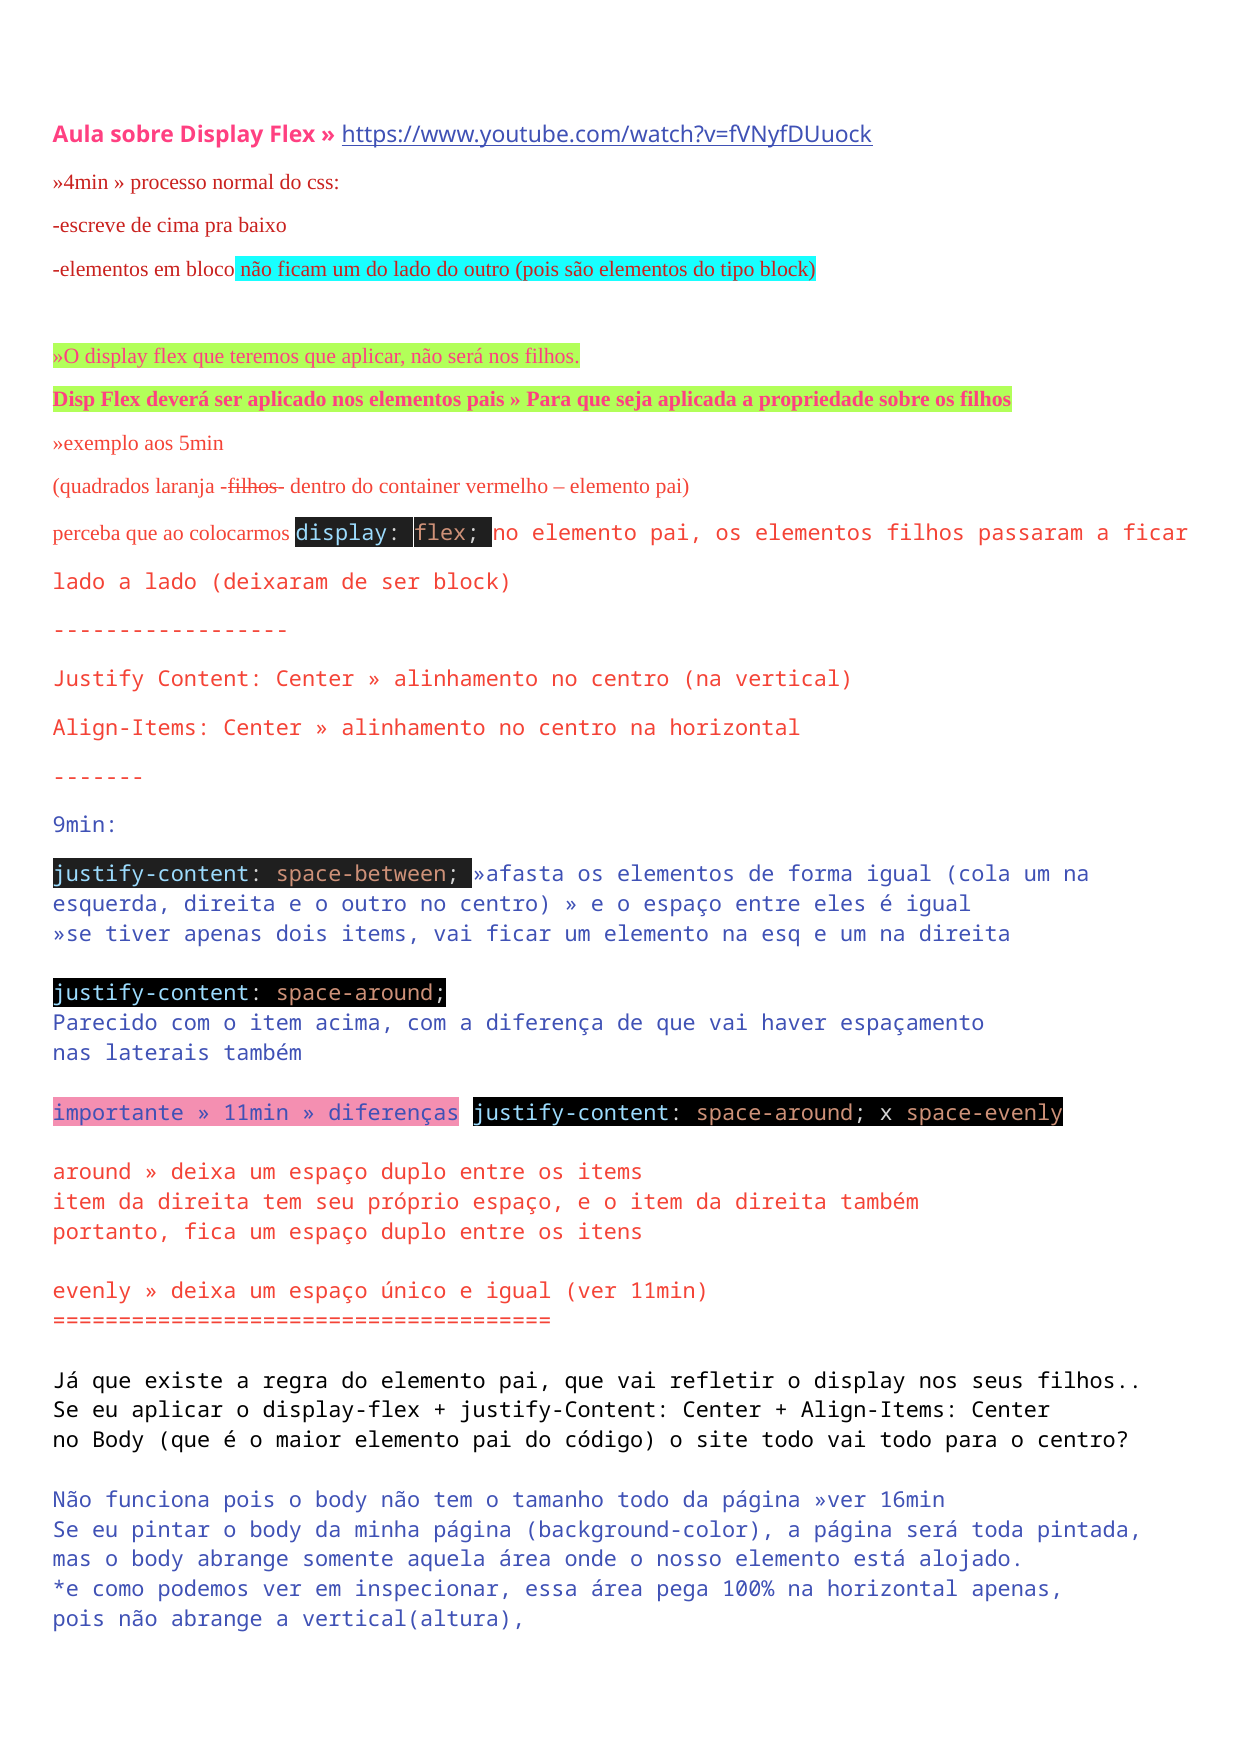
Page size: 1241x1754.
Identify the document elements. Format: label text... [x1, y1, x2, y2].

text esquerda, direita e o outro no centro) » e o espaço entre eles é igual [52, 888, 1192, 918]
text mas o body abrange somente aquela área onde o nosso elemento está alojado. [52, 1543, 1192, 1573]
text nas laterais também [52, 1037, 1192, 1067]
text 9min: [52, 809, 1192, 839]
text around » deixa um espaço duplo entre os items [52, 1156, 1192, 1186]
text portanto, fica um espaço duplo entre os itens [52, 1216, 1192, 1246]
text -elementos em bloco não ficam um do lado do outro (pois são elementos do tipo block) [52, 256, 1192, 281]
text Align-Items: Center » alinhamento no centro na horizontal [52, 712, 1192, 742]
text »se tiver apenas dois items, vai ficar um elemento na esq e um na direita [52, 918, 1192, 948]
text perceba que ao colocarmos display: flex; no elemento pai, os elementos filhos passaram a ficar [52, 517, 1192, 547]
text Disp Flex deverá ser aplicado nos elementos pais » Para que seja aplicada a propriedade sobre os filhos [52, 386, 1192, 412]
text »4min » processo normal do css: [52, 169, 1192, 194]
text evenly » deixa um espaço único e igual (ver 11min) [52, 1275, 1192, 1305]
text ------------------ [52, 614, 1192, 644]
text no Body (que é o maior elemento pai do código) o site todo vai todo para o centro? [52, 1424, 1192, 1454]
text Parecido com o item acima, com a diferença de que vai haver espaçamento [52, 1007, 1192, 1037]
text lado a lado (deixaram de ser block) [52, 566, 1192, 596]
text Não funciona pois o body não tem o tamanho todo da página »ver 16min [52, 1484, 1192, 1514]
text pois não abrange a vertical(altura), [52, 1603, 1192, 1633]
text justify-content: space-around; [52, 977, 1192, 1007]
text -escreve de cima pra baixo [52, 212, 1192, 237]
text (quadrados laranja -filhos- dentro do container vermelho – elemento pai) [52, 473, 1192, 499]
text justify-content: space-between; »afasta os elementos de forma igual (cola um na [52, 858, 1192, 888]
text Justify Content: Center » alinhamento no centro (na vertical) [52, 663, 1192, 693]
text importante » 11min » diferenças justify-content: space-around; x space-evenly [52, 1097, 1192, 1126]
text Já que existe a regra do elemento pai, que vai refletir o display nos seus filhos.. [52, 1365, 1192, 1394]
text Se eu aplicar o display-flex + justify-Content: Center + Align-Items: Center [52, 1394, 1192, 1424]
text *e como podemos ver em inspecionar, essa área pega 100% na horizontal apenas, [52, 1573, 1192, 1603]
text Aula sobre Display Flex » https://www.youtube.com/watch?v=fVNyfDUuock [52, 118, 1192, 149]
text item da direita tem seu próprio espaço, e o item da direita também [52, 1186, 1192, 1216]
text ====================================== [52, 1305, 1192, 1335]
text Se eu pintar o body da minha página (background-color), a página será toda pintada, [52, 1514, 1192, 1543]
text ------- [52, 761, 1192, 791]
text »O display flex que teremos que aplicar, não será nos filhos. [52, 343, 1192, 368]
text »exemplo aos 5min [52, 430, 1192, 455]
